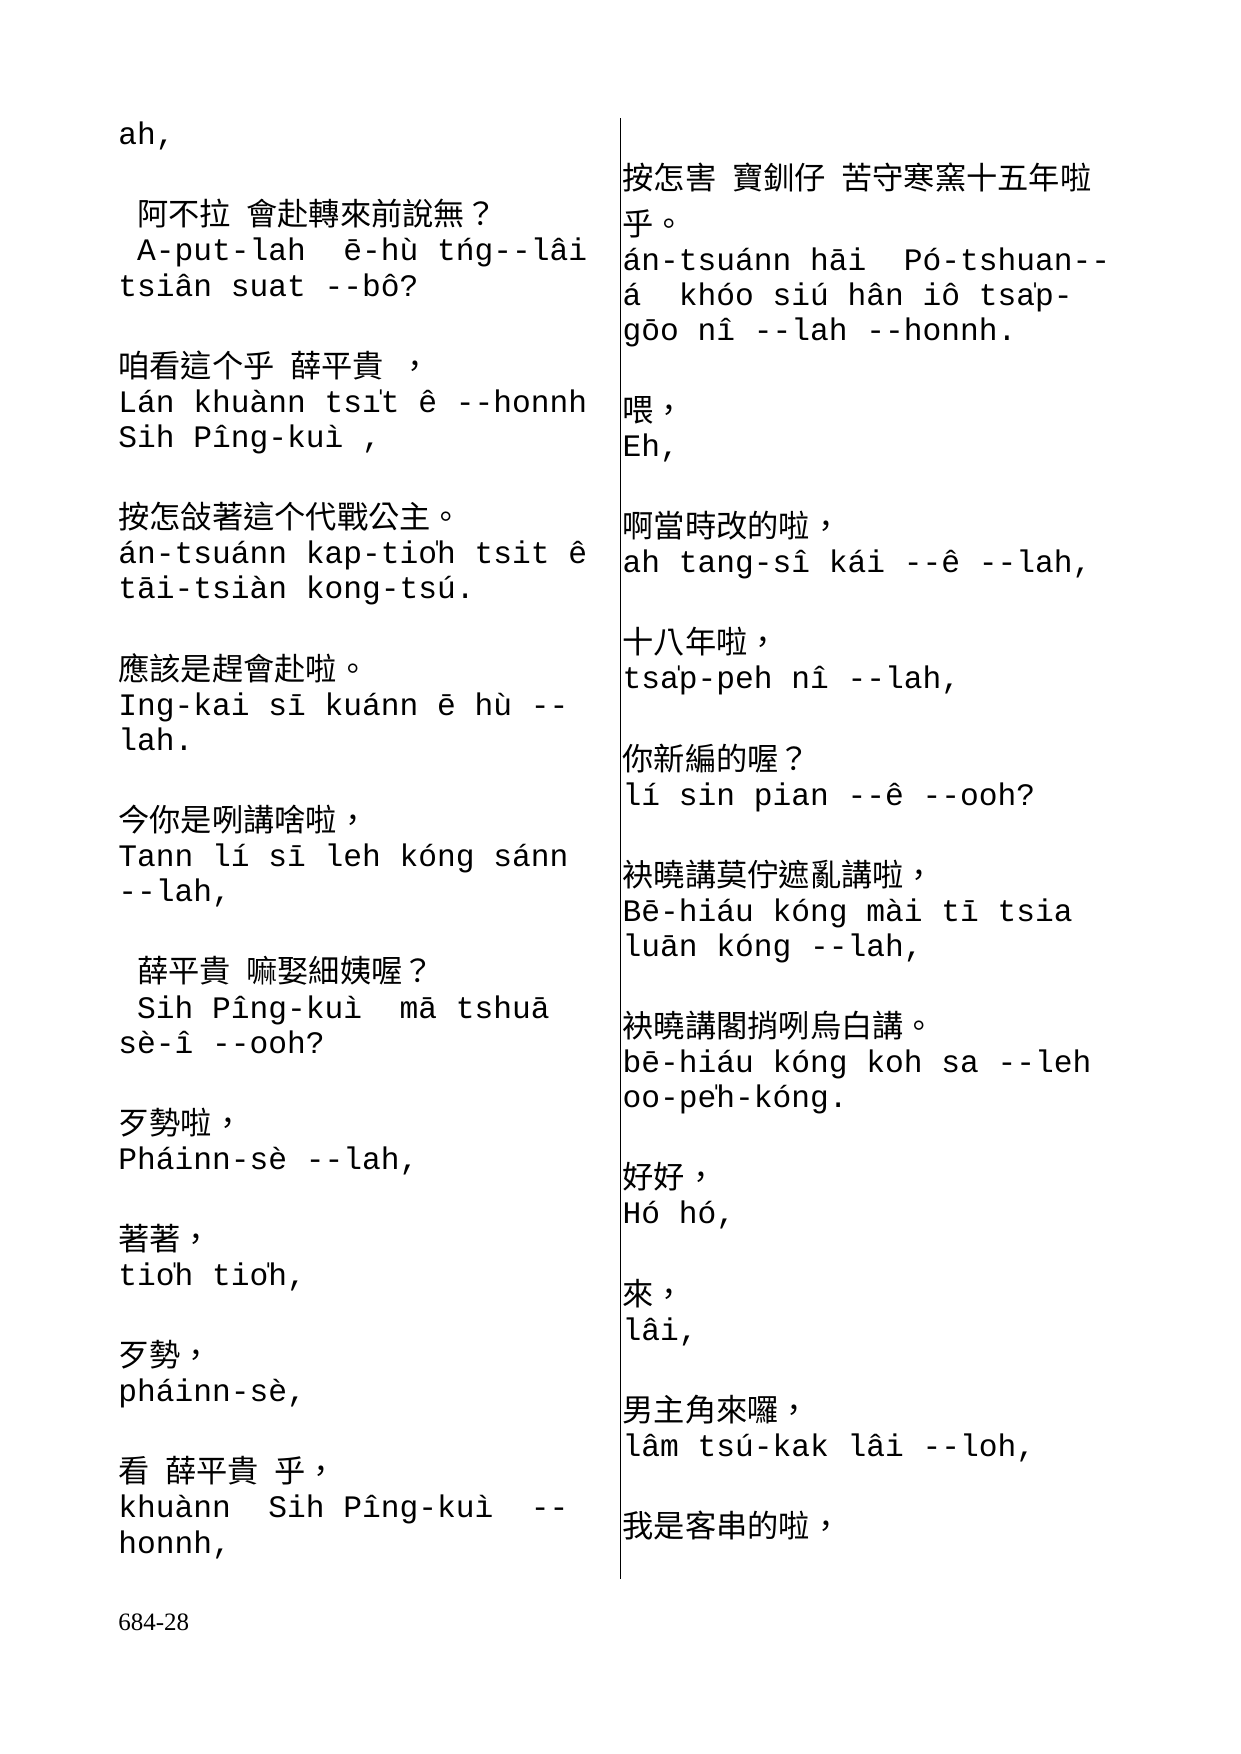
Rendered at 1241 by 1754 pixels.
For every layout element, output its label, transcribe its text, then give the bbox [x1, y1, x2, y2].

text án-tsuánn kap-tio̍h tsit ê tāi-tsiàn kong-tsú. [118, 537, 618, 608]
text án-tsuánn hāi Pó-tshuan--á khóo siú hân iô tsa̍p-gōo nî --lah --honnh. [622, 244, 1122, 350]
text 喂， [622, 386, 1122, 431]
text 薛平貴 嘛娶細姨喔？ [118, 947, 618, 992]
text Sih Pîng-kuì mā tshuā sè-î --ooh? [118, 992, 618, 1063]
text tio̍h tio̍h, [118, 1260, 618, 1295]
text pháinn-sè, [118, 1376, 618, 1411]
text 啊當時改的啦， [622, 502, 1122, 547]
text Ing-kai sī kuánn ē hù --lah. [118, 689, 618, 760]
text 男主角來囉， [622, 1385, 1122, 1430]
text khuànn Sih Pîng-kuì --honnh, [118, 1492, 618, 1563]
text 今你是咧講啥啦， [118, 795, 618, 840]
text 你新編的喔？ [622, 734, 1122, 779]
text ah tang-sî kái --ê --lah, [622, 547, 1122, 582]
text Bē-hiáu kóng mài tī tsia luān kóng --lah, [622, 895, 1122, 966]
text 袂曉講閣捎咧烏白講。 [622, 1001, 1122, 1046]
text 十八年啦， [622, 618, 1122, 663]
text 來， [622, 1269, 1122, 1314]
text 看 薛平貴 乎， [118, 1447, 618, 1492]
text Lán khuànn tsı̍t ê --honnh Sih Pîng-kuì , [118, 386, 618, 457]
text --ah, [118, 118, 618, 153]
text 咱看這个乎 薛平貴 ， [118, 341, 618, 386]
text 好好， [622, 1153, 1122, 1198]
text 按怎害 寶釧仔 苦守寒窯十五年啦乎。 [622, 153, 1122, 244]
text lâm tsú-kak lâi --loh, [622, 1430, 1122, 1465]
text Pháinn-sè --lah, [118, 1144, 618, 1179]
text 歹勢， [118, 1331, 618, 1376]
text 袂曉講莫佇遮亂講啦， [622, 850, 1122, 895]
text 我是客串的啦， [622, 1501, 1122, 1546]
text tsa̍p-peh nî --lah, [622, 663, 1122, 698]
text Eh, [622, 431, 1122, 466]
text 歹勢啦， [118, 1098, 618, 1144]
text 阿不拉 會赴轉來前說無？ [118, 189, 618, 234]
text lâi, [622, 1314, 1122, 1349]
text Hó hó, [622, 1198, 1122, 1233]
text Tann lí sī leh kóng sánn --lah, [118, 840, 618, 911]
text lí sin pian --ê --ooh? [622, 779, 1122, 814]
text 應該是趕會赴啦。 [118, 644, 618, 689]
text A-put-lah ē-hù tńg--lâi tsiân suat --bô? [118, 234, 618, 305]
text bē-hiáu kóng koh sa --leh oo-pe̍h-kóng. [622, 1046, 1122, 1117]
text 著著， [118, 1214, 618, 1260]
text 按怎敆著這个代戰公主。 [118, 492, 618, 537]
